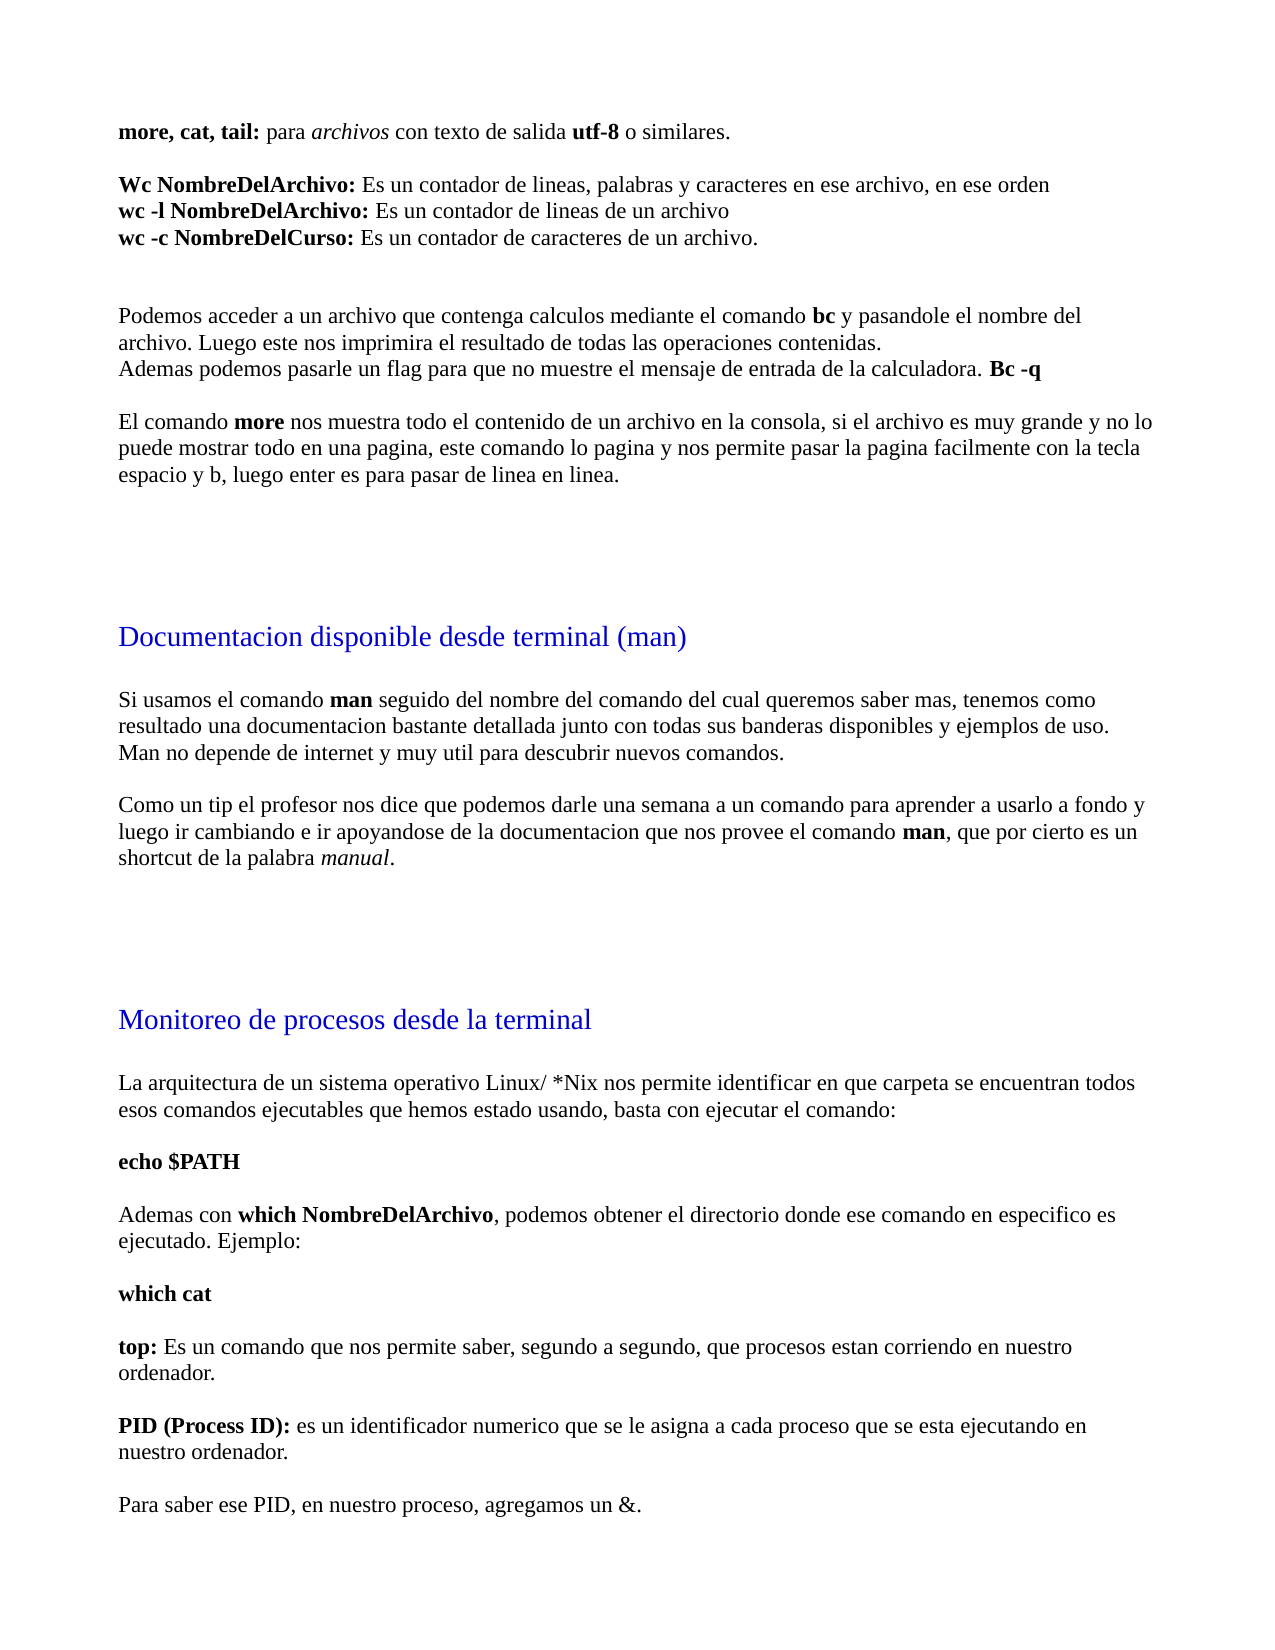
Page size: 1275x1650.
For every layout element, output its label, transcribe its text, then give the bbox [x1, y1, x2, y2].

text Ademas con which NombreDelArchivo, podemos obtener el directorio donde ese comando en especifico es ejecutado. Ejemplo: [118, 1201, 1157, 1254]
text Podemos acceder a un archivo que contenga calculos mediante el comando bc y pasandole el nombre del archivo. Luego este nos imprimira el resultado de todas las operaciones contenidas. [118, 303, 1157, 355]
text wc -c NombreDelCurso: Es un contador de caracteres de un archivo. [118, 223, 1157, 250]
text Monitoreo de procesos desde la terminal [118, 1002, 1157, 1036]
text which cat [118, 1280, 1157, 1306]
text Documentacion disponible desde terminal (man) [118, 619, 1157, 652]
text PID (Process ID): es un identificador numerico que se le asigna a cada proceso que se esta ejecutando en nuestro ordenador. [118, 1412, 1157, 1464]
text Como un tip el profesor nos dice que podemos darle una semana a un comando para aprender a usarlo a fondo y luego ir cambiando e ir apoyandose de la documentacion que nos provee el comando man, que por cierto es un shortcut de la palabra manual. [118, 791, 1157, 870]
text more, cat, tail: para archivos con texto de salida utf-8 o similares. [118, 118, 1157, 144]
text Si usamos el comando man seguido del nombre del comando del cual queremos saber mas, tenemos como resultado una documentacion bastante detallada junto con todas sus banderas disponibles y ejemplos de uso. Man no depende de internet y muy util para descubrir nuevos comandos. [118, 686, 1157, 765]
text wc -l NombreDelArchivo: Es un contador de lineas de un archivo [118, 197, 1157, 223]
text El comando more nos muestra todo el contenido de un archivo en la consola, si el archivo es muy grande y no lo puede mostrar todo en una pagina, este comando lo pagina y nos permite pasar la pagina facilmente con la tecla espacio y b, luego enter es para pasar de linea en linea. [118, 408, 1157, 487]
text Ademas podemos pasarle un flag para que no muestre el mensaje de entrada de la calculadora. Bc -q [118, 355, 1157, 382]
text La arquitectura de un sistema operativo Linux/ *Nix nos permite identificar en que carpeta se encuentran todos esos comandos ejecutables que hemos estado usando, basta con ejecutar el comando: [118, 1069, 1157, 1122]
text echo $PATH [118, 1148, 1157, 1175]
text top: Es un comando que nos permite saber, segundo a segundo, que procesos estan corriendo en nuestro ordenador. [118, 1333, 1157, 1386]
text Wc NombreDelArchivo: Es un contador de lineas, palabras y caracteres en ese archivo, en ese orden [118, 171, 1157, 197]
text Para saber ese PID, en nuestro proceso, agregamos un &. [118, 1491, 1157, 1517]
